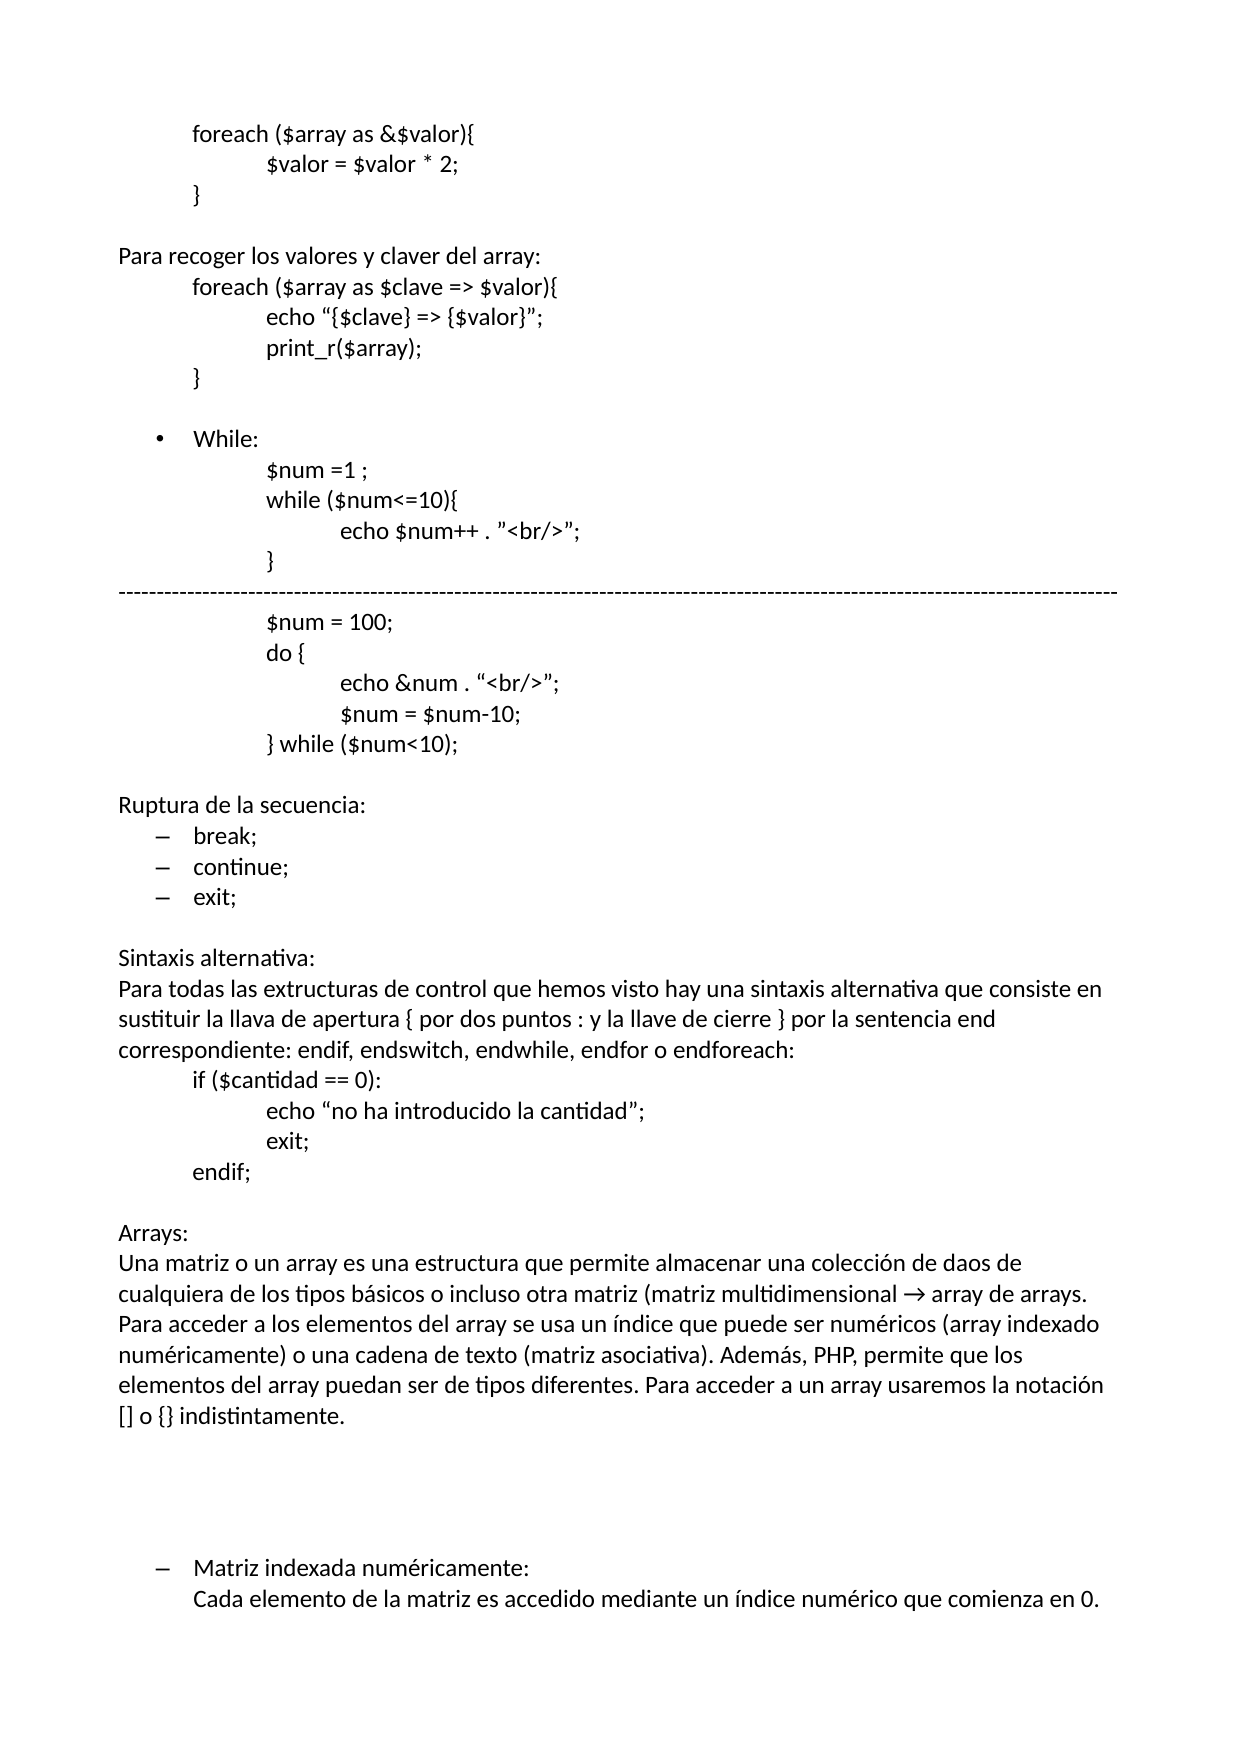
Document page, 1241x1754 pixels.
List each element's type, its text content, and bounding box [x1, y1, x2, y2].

text echo $num++ . ”<br/>”; [118, 515, 1122, 545]
text Para todas las extructuras de control que hemos visto hay una sintaxis alternativa que consiste en sustituir la llava de apertura { por dos puntos : y la llave de cierre } por la sentencia end correspondiente: endif, endswitch, endwhile, endfor o endforeach: [118, 973, 1122, 1064]
text $num =1 ; [118, 454, 1122, 484]
text } [118, 362, 1122, 393]
text } [118, 545, 1122, 576]
text print_r($array); [118, 332, 1122, 362]
text Sintaxis alternativa: [118, 942, 1122, 973]
list continue; [156, 851, 1122, 881]
text $num = 100; [118, 606, 1122, 637]
text echo “{$clave} => {$valor}”; [118, 301, 1122, 332]
text foreach ($array as $clave => $valor){ [118, 271, 1122, 301]
list While: [156, 423, 1122, 454]
list exit; [156, 881, 1122, 912]
text $valor = $valor * 2; [118, 149, 1122, 179]
list break; [156, 820, 1122, 851]
text while ($num<=10){ [118, 484, 1122, 515]
text if ($cantidad == 0): [118, 1064, 1122, 1095]
text Ruptura de la secuencia: [118, 789, 1122, 820]
text exit; [118, 1125, 1122, 1156]
text endif; [118, 1156, 1122, 1186]
text Para acceder a los elementos del array se usa un índice que puede ser numéricos (array indexado numéricamente) o una cadena de texto (matriz asociativa). Además, PHP, permite que los elementos del array puedan ser de tipos diferentes. Para acceder a un array usaremos la notación [] o {} indistintamente. [118, 1308, 1122, 1431]
text echo “no ha introducido la cantidad”; [118, 1095, 1122, 1125]
text $num = $num-10; [118, 698, 1122, 728]
text do { [118, 637, 1122, 667]
text ----------------------------------------------------------------------------------------------------------------------------------- [118, 576, 1122, 606]
text } [118, 179, 1122, 210]
text Arrays: [118, 1217, 1122, 1247]
text } while ($num<10); [118, 728, 1122, 759]
list Cada elemento de la matriz es accedido mediante un índice numérico que comienza en 0. [156, 1583, 1122, 1614]
text foreach ($array as &$valor){ [118, 118, 1122, 149]
list Matriz indexada numéricamente: [156, 1553, 1122, 1583]
text Una matriz o un array es una estructura que permite almacenar una colección de daos de cualquiera de los tipos básicos o incluso otra matriz (matriz multidimensional → array de arrays. [118, 1247, 1122, 1308]
text Para recoger los valores y claver del array: [118, 240, 1122, 271]
text echo &num . “<br/>”; [118, 667, 1122, 698]
